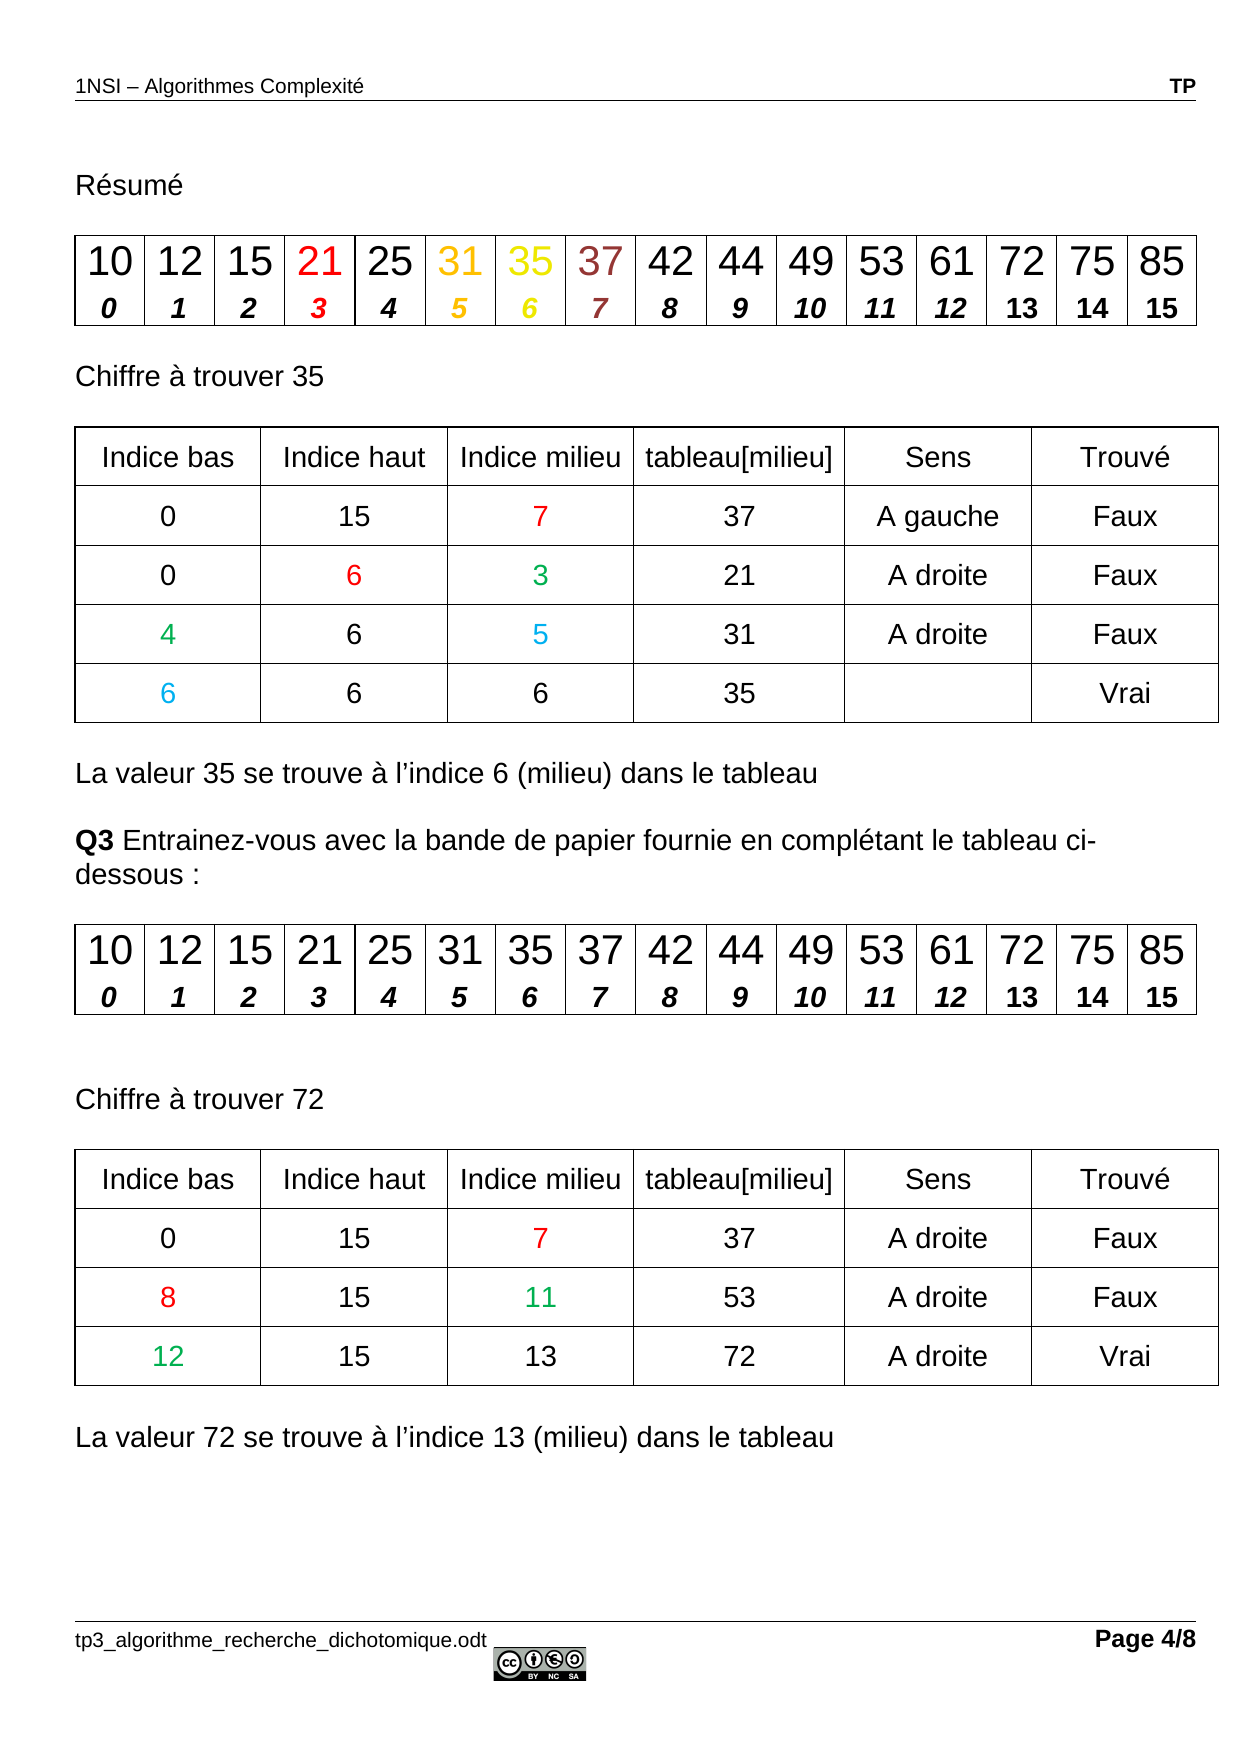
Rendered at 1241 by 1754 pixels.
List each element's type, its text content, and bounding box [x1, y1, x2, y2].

table_header Trouvé [1032, 428, 1218, 485]
table_cell 0 [76, 1209, 260, 1267]
table_header tableau[milieu] [634, 428, 844, 485]
table_cell 3 [448, 546, 633, 603]
table_header 75 14 [1057, 236, 1127, 325]
table_header Sens [845, 428, 1031, 485]
table_cell A droite [845, 546, 1031, 603]
table_header Indice haut [261, 428, 447, 485]
table_header 31 5 [426, 925, 495, 1014]
table_cell 21 [634, 546, 844, 603]
table_cell 12 [76, 1327, 260, 1385]
text Résumé [75, 168, 1196, 201]
table_cell Faux [1032, 1268, 1218, 1326]
table_cell 7 [448, 486, 633, 544]
table_header 25 4 [356, 236, 425, 325]
table_header 49 10 [777, 236, 846, 325]
table_header Trouvé [1032, 1150, 1218, 1208]
table_cell 6 [261, 605, 447, 663]
table_header 37 7 [566, 925, 635, 1014]
table_header 42 8 [636, 925, 706, 1014]
table_header Indice haut [261, 1150, 447, 1208]
table_header 35 6 [496, 236, 565, 325]
table_cell 6 [261, 546, 447, 603]
table_header 35 6 [496, 925, 565, 1014]
table_cell 15 [261, 1327, 447, 1385]
table_cell 6 [448, 664, 633, 722]
table_cell 37 [634, 486, 844, 544]
table_cell 35 [634, 664, 844, 722]
table_cell 0 [76, 546, 260, 603]
table_header 44 9 [707, 925, 776, 1014]
table_cell Faux [1032, 1209, 1218, 1267]
table_header Indice bas [76, 428, 260, 485]
text La valeur 35 se trouve à l’indice 6 (milieu) dans le tableau [75, 756, 1196, 790]
table_cell 15 [261, 486, 447, 544]
table_cell Vrai [1032, 1327, 1218, 1385]
table_header 15 2 [215, 925, 284, 1014]
table_header tableau[milieu] [634, 1150, 844, 1208]
table_cell Faux [1032, 486, 1218, 544]
table_header Sens [845, 1150, 1031, 1208]
table_header 85 15 [1128, 925, 1196, 1014]
text Q3 Entrainez-vous avec la bande de papier fournie en complétant le tableau ci-dessous : [75, 823, 1196, 890]
table_header 10 0 [76, 925, 144, 1014]
table_header 42 8 [636, 236, 706, 325]
table_cell 6 [76, 664, 260, 722]
table_header 31 5 [426, 236, 495, 325]
table_header 12 1 [145, 236, 214, 325]
table_cell 72 [634, 1327, 844, 1385]
table_cell 31 [634, 605, 844, 663]
table_header 75 14 [1057, 925, 1127, 1014]
text Chiffre à trouver 72 [75, 1082, 1196, 1115]
table_header 10 0 [76, 236, 144, 325]
table_cell Faux [1032, 546, 1218, 603]
table_cell Vrai [1032, 664, 1218, 722]
table_header 44 9 [707, 236, 776, 325]
table_cell A gauche [845, 486, 1031, 544]
table_cell 5 [448, 605, 633, 663]
table_header 72 13 [987, 925, 1056, 1014]
table_cell 15 [261, 1209, 447, 1267]
table_header 37 7 [566, 236, 635, 325]
table_cell A droite [845, 605, 1031, 663]
table_cell A droite [845, 1209, 1031, 1267]
table_header 21 3 [285, 925, 354, 1014]
text Chiffre à trouver 35 [75, 359, 1196, 393]
table_cell 13 [448, 1327, 633, 1385]
table_header 53 11 [847, 925, 916, 1014]
table_header Indice milieu [448, 1150, 633, 1208]
table_header 61 12 [917, 925, 986, 1014]
table_header 21 3 [285, 236, 354, 325]
table_cell [845, 664, 1031, 722]
table_header 49 10 [777, 925, 846, 1014]
table_cell 4 [76, 605, 260, 663]
table_header Indice bas [76, 1150, 260, 1208]
table_cell 15 [261, 1268, 447, 1326]
table_cell 7 [448, 1209, 633, 1267]
table_header 61 12 [917, 236, 986, 325]
table_cell 53 [634, 1268, 844, 1326]
table_header 72 13 [987, 236, 1056, 325]
table_header 12 1 [145, 925, 214, 1014]
table_header 15 2 [215, 236, 284, 325]
table_header 85 15 [1128, 236, 1196, 325]
table_cell A droite [845, 1268, 1031, 1326]
table_cell 6 [261, 664, 447, 722]
table_cell A droite [845, 1327, 1031, 1385]
table_cell 0 [76, 486, 260, 544]
table_cell Faux [1032, 605, 1218, 663]
table_header 53 11 [847, 236, 916, 325]
table_header Indice milieu [448, 428, 633, 485]
table_header 25 4 [356, 925, 425, 1014]
text La valeur 72 se trouve à l’indice 13 (milieu) dans le tableau [75, 1420, 1196, 1453]
picture [493, 1647, 587, 1681]
table_cell 8 [76, 1268, 260, 1326]
table_cell 11 [448, 1268, 633, 1326]
table_cell 37 [634, 1209, 844, 1267]
